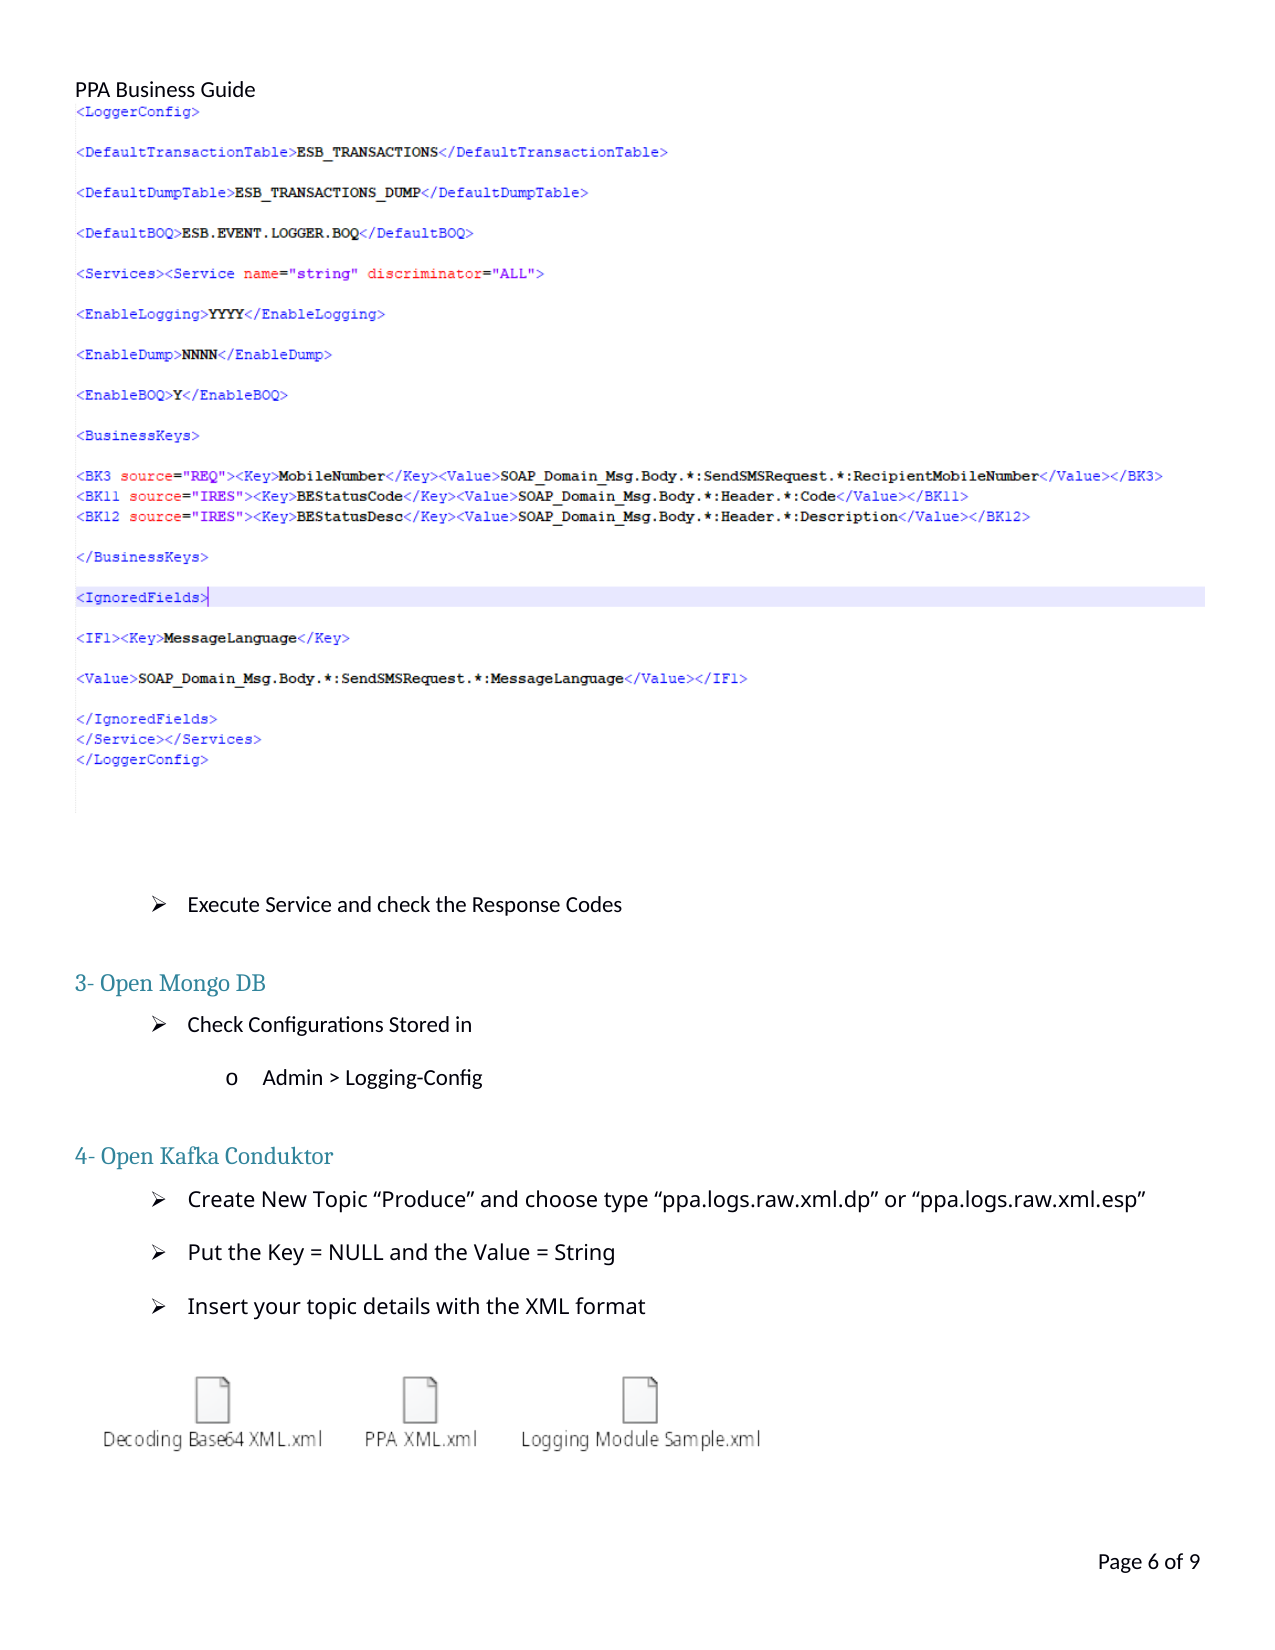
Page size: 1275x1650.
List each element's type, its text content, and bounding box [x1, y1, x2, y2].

list Execute Service and check the Response Codes [150, 891, 1200, 919]
list Insert your topic details with the XML format [150, 1291, 1200, 1321]
list Put the Key = NULL and the Value = String [150, 1237, 1200, 1267]
subtitle 3- Open Mongo DB [75, 969, 1200, 997]
subtitle 4- Open Kafka Conduktor [75, 1142, 1200, 1171]
list Check Configurations Stored in [150, 1010, 1200, 1038]
list Create New Topic “Produce” and choose type “ppa.logs.raw.xml.dp” or “ppa.logs.raw.xml.esp” [150, 1183, 1200, 1213]
list Admin > Logging-Config [225, 1063, 1200, 1092]
